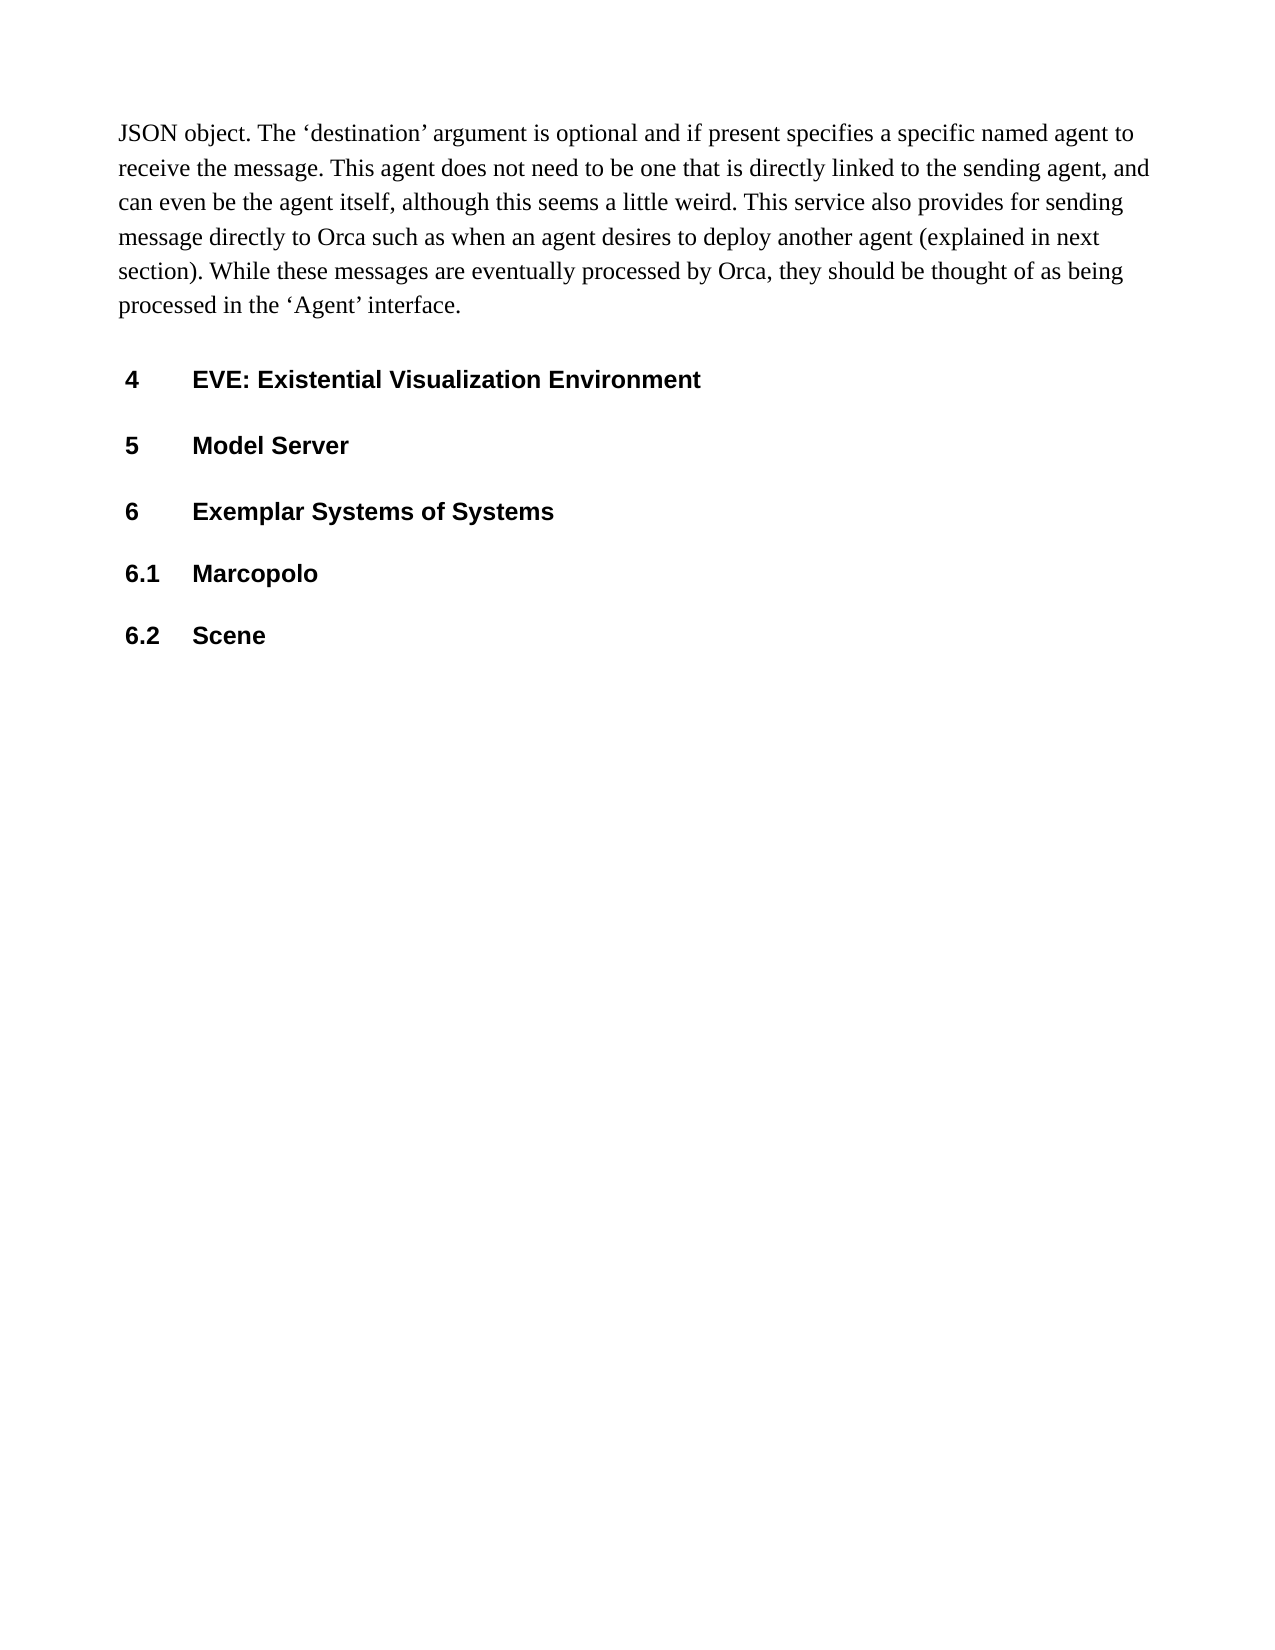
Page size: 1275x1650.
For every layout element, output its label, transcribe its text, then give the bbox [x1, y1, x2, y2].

subtitle Marcopolo [118, 559, 1157, 588]
subtitle EVE: Existential Visualization Environment [118, 364, 1157, 393]
text JSON object. The ‘destination’ argument is optional and if present specifies a specific named agent to receive the message. This agent does not need to be one that is directly linked to the sending agent, and can even be the agent itself, although this seems a little weird. This service also provides for sending message directly to Orca such as when an agent desires to deploy another agent (explained in next section). While these messages are eventually processed by Orca, they should be thought of as being processed in the ‘Agent’ interface. [118, 118, 1157, 319]
subtitle Exemplar Systems of Systems [118, 497, 1157, 526]
subtitle Model Server [118, 431, 1157, 459]
subtitle Scene [118, 621, 1157, 650]
